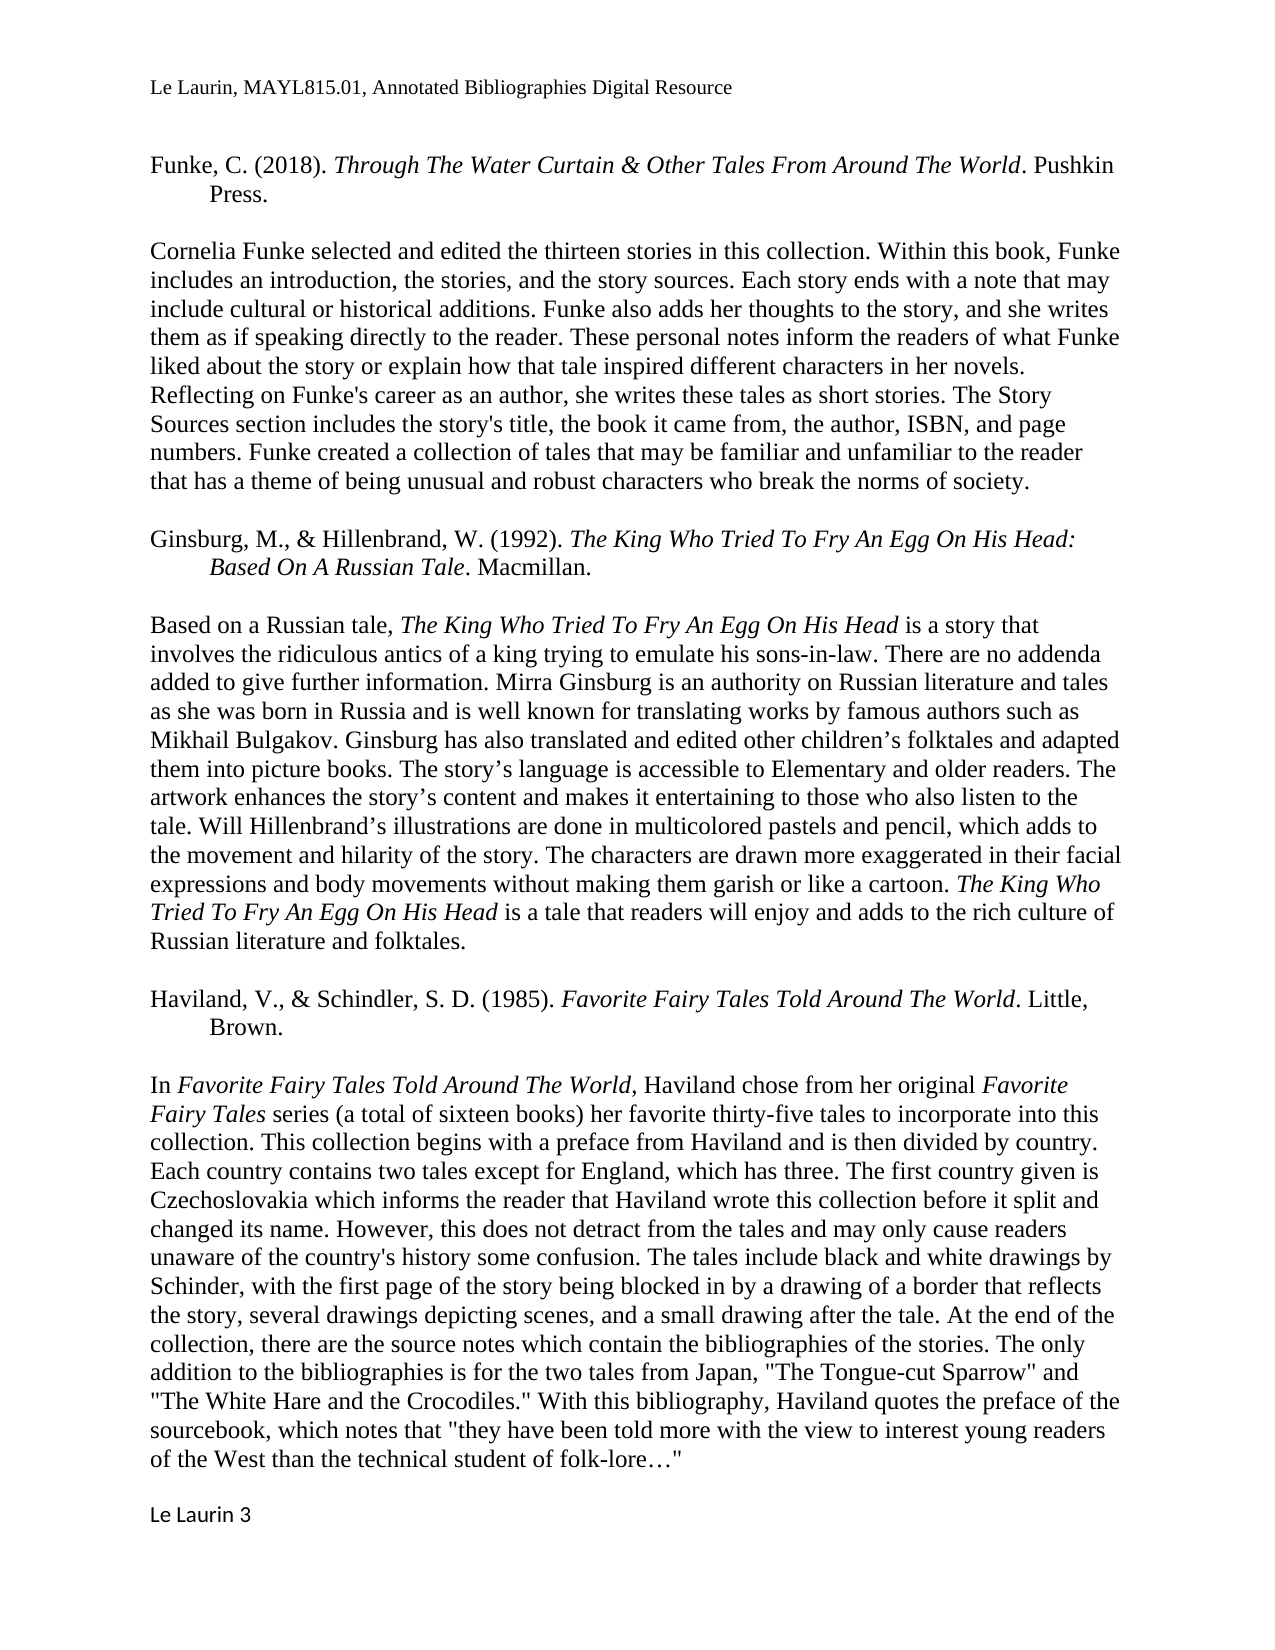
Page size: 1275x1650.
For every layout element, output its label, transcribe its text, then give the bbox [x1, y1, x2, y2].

text Cornelia Funke selected and edited the thirteen stories in this collection. Within this book, Funke includes an introduction, the stories, and the story sources. Each story ends with a note that may include cultural or historical additions. Funke also adds her thoughts to the story, and she writes them as if speaking directly to the reader. These personal notes inform the readers of what Funke liked about the story or explain how that tale inspired different characters in her novels. Reflecting on Funke's career as an author, she writes these tales as short stories. The Story Sources section includes the story's title, the book it came from, the author, ISBN, and page numbers. Funke created a collection of tales that may be familiar and unfamiliar to the reader that has a theme of being unusual and robust characters who break the norms of society. [150, 236, 1125, 495]
text Ginsburg, M., & Hillenbrand, W. (1992). The King Who Tried To Fry An Egg On His Head: Based On A Russian Tale. Macmillan. [150, 524, 1125, 581]
text Based on a Russian tale, The King Who Tried To Fry An Egg On His Head is a story that involves the ridiculous antics of a king trying to emulate his sons-in-law. There are no addenda added to give further information. Mirra Ginsburg is an authority on Russian literature and tales as she was born in Russia and is well known for translating works by famous authors such as Mikhail Bulgakov. Ginsburg has also translated and edited other children’s folktales and adapted them into picture books. The story’s language is accessible to Elementary and older readers. The artwork enhances the story’s content and makes it entertaining to those who also listen to the tale. Will Hillenbrand’s illustrations are done in multicolored pastels and pencil, which adds to the movement and hilarity of the story. The characters are drawn more exaggerated in their facial expressions and body movements without making them garish or like a cartoon. The King Who Tried To Fry An Egg On His Head is a tale that readers will enjoy and adds to the rich culture of Russian literature and folktales. [150, 610, 1125, 955]
text In Favorite Fairy Tales Told Around The World, Haviland chose from her original Favorite Fairy Tales series (a total of sixteen books) her favorite thirty-five tales to incorporate into this collection. This collection begins with a preface from Haviland and is then divided by country. Each country contains two tales except for England, which has three. The first country given is Czechoslovakia which informs the reader that Haviland wrote this collection before it split and changed its name. However, this does not detract from the tales and may only cause readers unaware of the country's history some confusion. The tales include black and white drawings by Schinder, with the first page of the story being blocked in by a drawing of a border that reflects the story, several drawings depicting scenes, and a small drawing after the tale. At the end of the collection, there are the source notes which contain the bibliographies of the stories. The only addition to the bibliographies is for the two tales from Japan, "The Tongue-cut Sparrow" and "The White Hare and the Crocodiles." With this bibliography, Haviland quotes the preface of the sourcebook, which notes that "they have been told more with the view to interest young readers of the West than the technical student of folk-lore…" [150, 1070, 1125, 1472]
text Haviland, V., & Schindler, S. D. (1985). Favorite Fairy Tales Told Around The World. Little, Brown. [150, 984, 1125, 1041]
text Funke, C. (2018). Through The Water Curtain & Other Tales From Around The World. Pushkin Press. [150, 150, 1125, 207]
